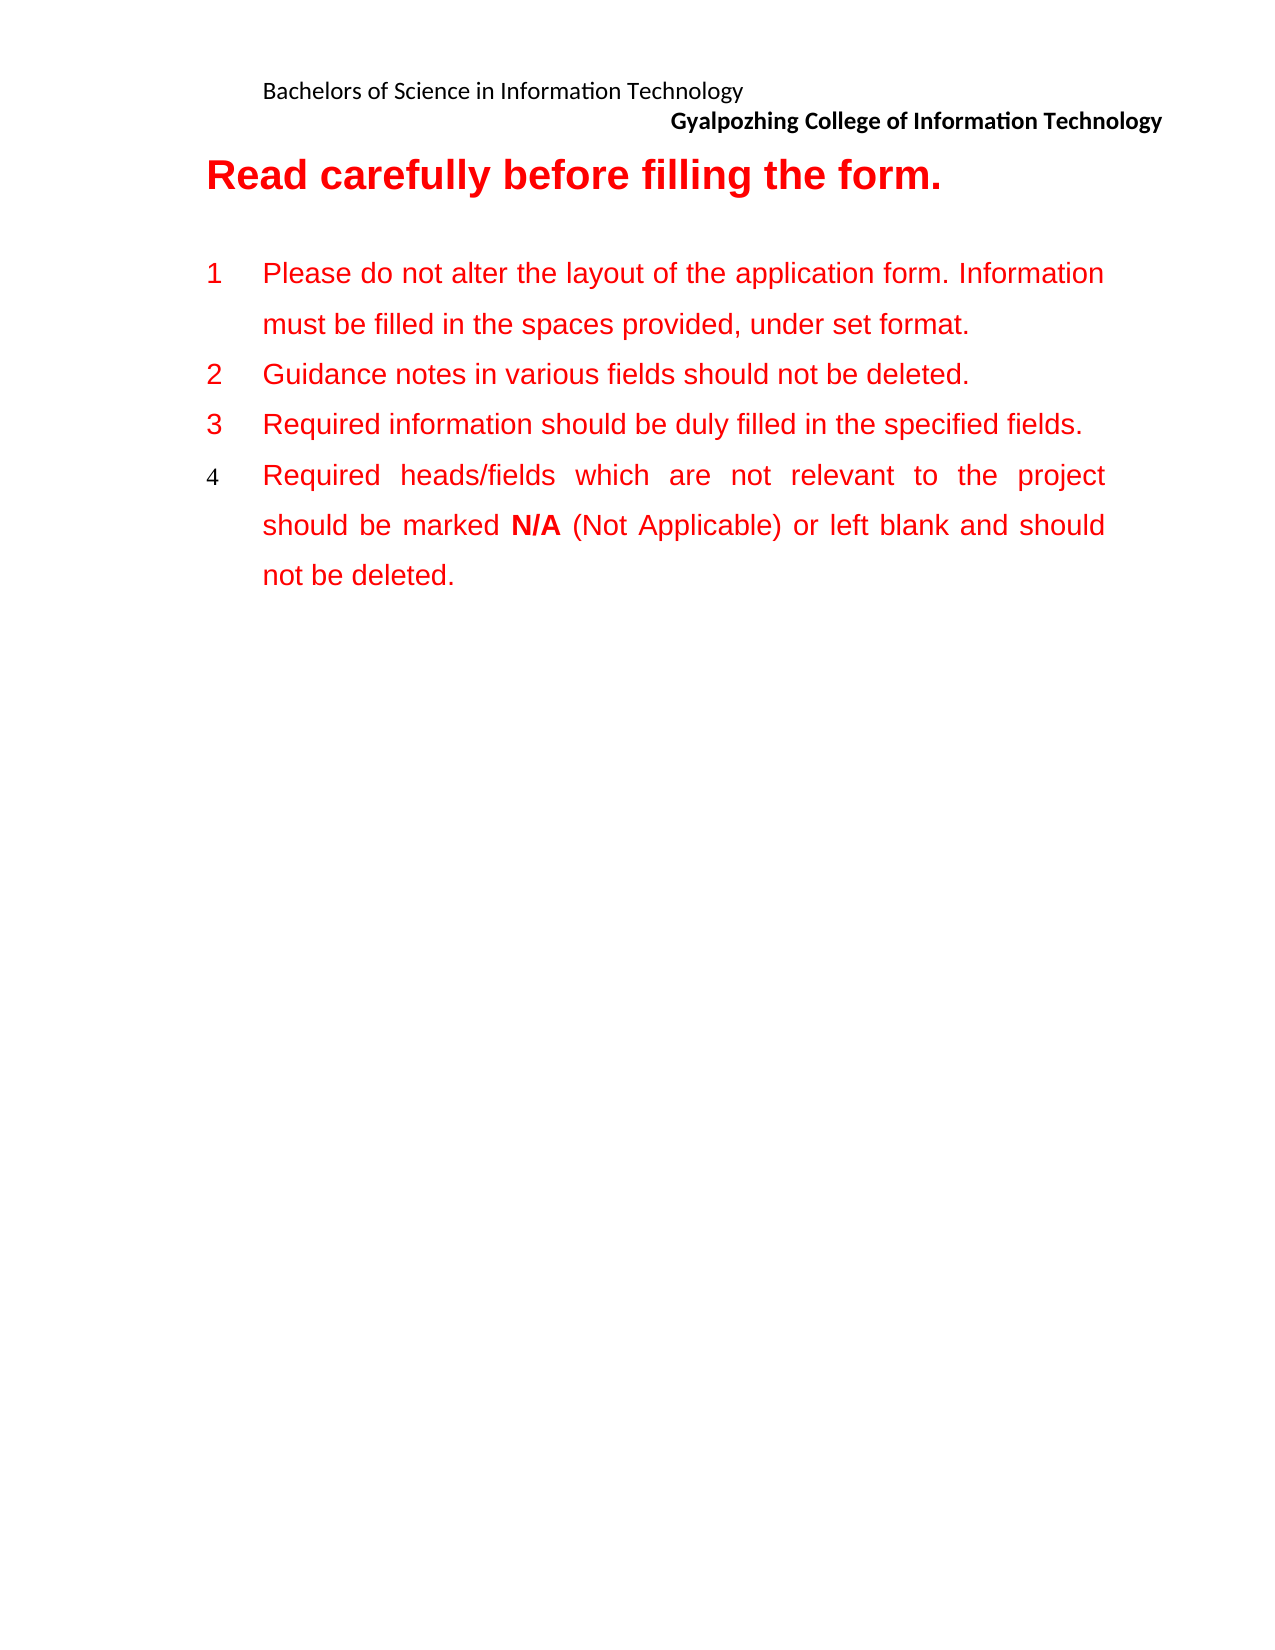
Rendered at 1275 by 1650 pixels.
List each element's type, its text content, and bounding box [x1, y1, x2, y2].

list Required information should be duly filled in the specified fields. [206, 407, 1106, 441]
list Required heads/fields which are not relevant to the project should be marked N/A (Not Applicable) or left blank and should not be deleted. [206, 458, 1106, 592]
list Please do not alter the layout of the application form. Information must be filled in the spaces provided, under set format. [206, 256, 1106, 340]
list Guidance notes in various fields should not be deleted. [206, 357, 1106, 391]
text Read carefully before filling the form. [206, 150, 1106, 198]
